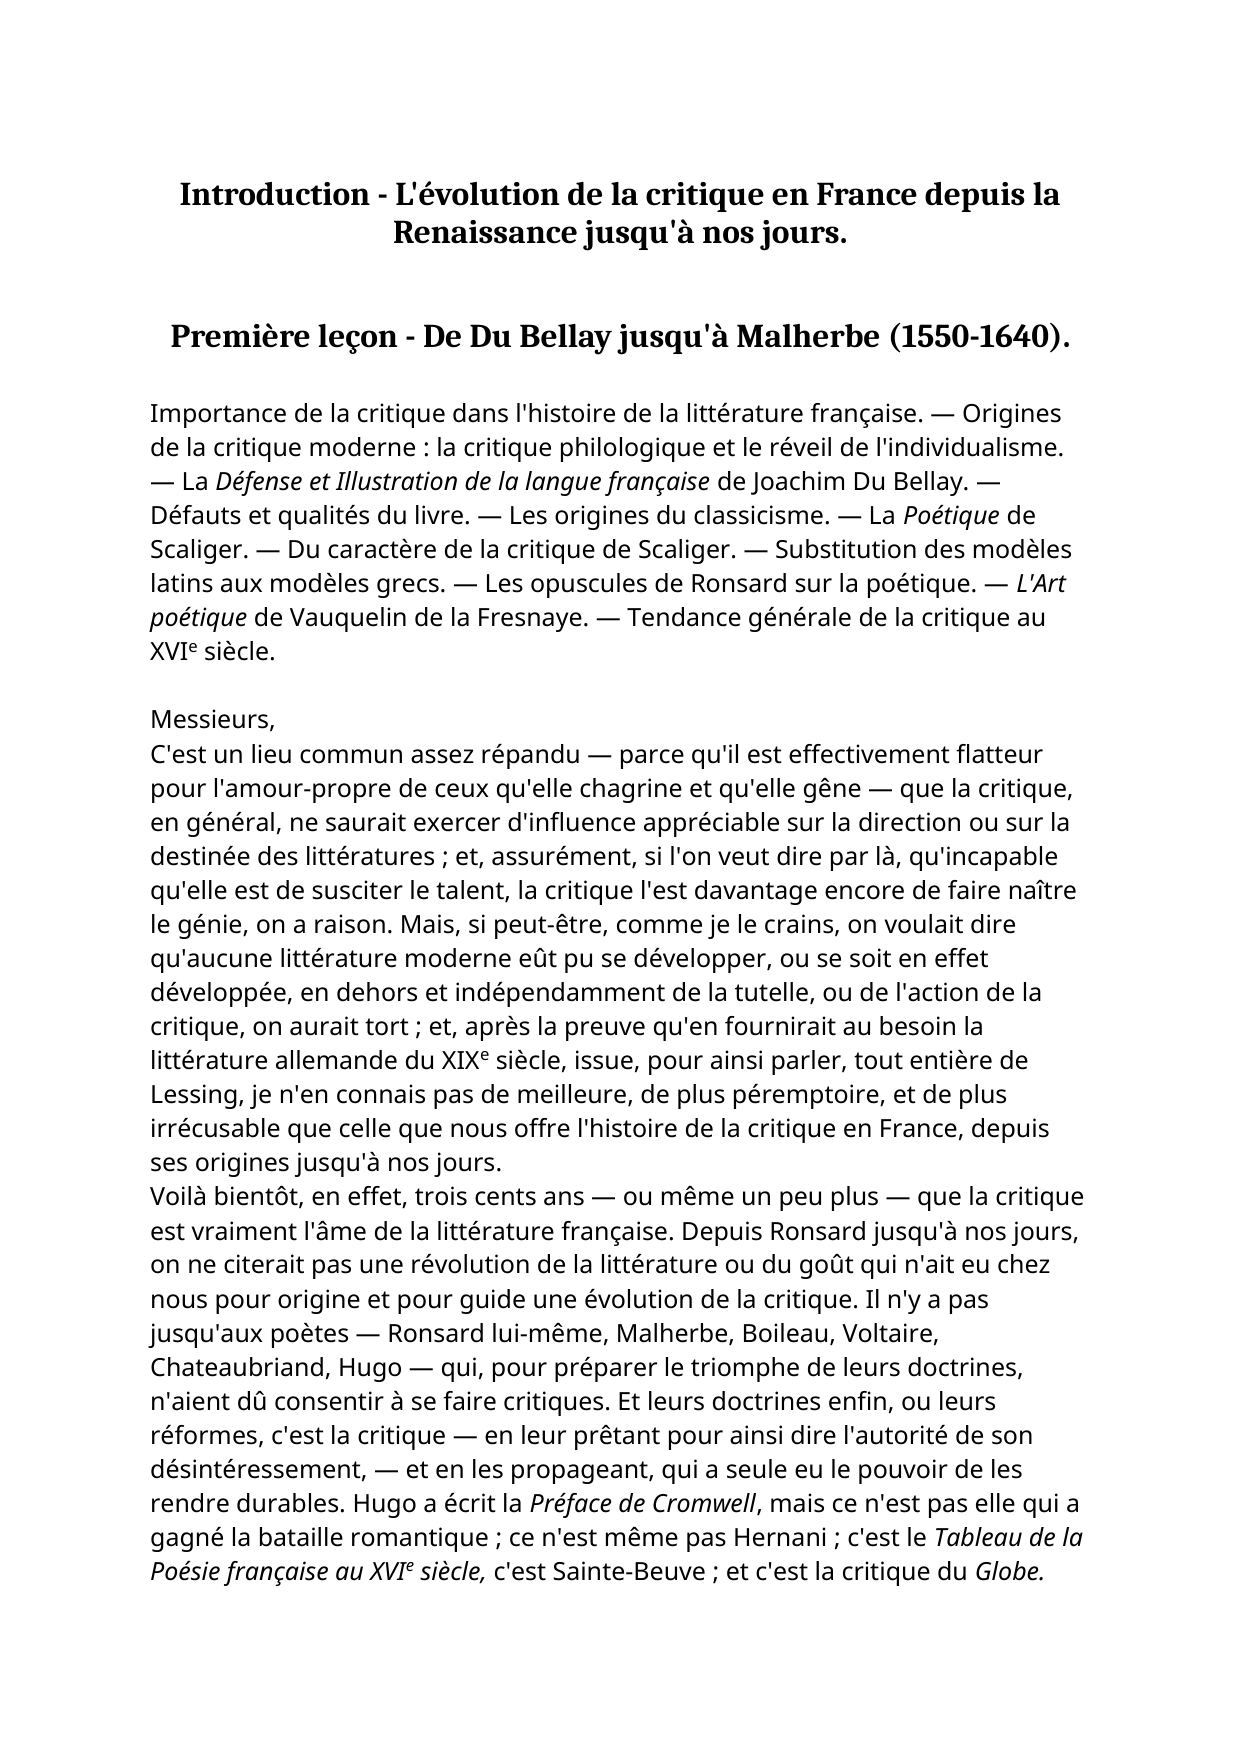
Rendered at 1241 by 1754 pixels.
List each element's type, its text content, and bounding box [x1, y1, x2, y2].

text Messieurs, [150, 702, 1091, 736]
text Voilà bientôt, en effet, trois cents ans — ou même un peu plus — que la critique est vraiment l'âme de la littérature française. Depuis Ronsard jusqu'à nos jours, on ne citerait pas une révolution de la littérature ou du goût qui n'ait eu chez nous pour origine et pour guide une évolution de la critique. Il n'y a pas jusqu'aux poètes — Ronsard lui-même, Malherbe, Boileau, Voltaire, Chateaubriand, Hugo — qui, pour préparer le triomphe de leurs doctrines, n'aient dû consentir à se faire critiques. Et leurs doctrines enfin, ou leurs réformes, c'est la critique — en leur prêtant pour ainsi dire l'autorité de son désintéressement, — et en les propageant, qui a seule eu le pouvoir de les rendre durables. Hugo a écrit la Préface de Cromwell, mais ce n'est pas elle qui a gagné la bataille romantique ; ce n'est même pas Hernani ; c'est le Tableau de la Poésie française au XVIe siècle, c'est Sainte-Beuve ; et c'est la critique du Globe. [150, 1179, 1091, 1588]
text Importance de la critique dans l'histoire de la littérature française. — Origines de la critique moderne : la critique philologique et le réveil de l'individualisme. — La Défense et Illustration de la langue française de Joachim Du Bellay. — Défauts et qualités du livre. — Les origines du classicisme. — La Poétique de Scaliger. — Du caractère de la critique de Scaliger. — Substitution des modèles latins aux modèles grecs. — Les opuscules de Ronsard sur la poétique. — L'Art poétique de Vauquelin de la Fresnaye. — Tendance générale de la critique au XVIe siècle. [150, 396, 1091, 668]
subtitle Introduction - L'évolution de la critique en France depuis la Renaissance jusqu'à nos jours. [150, 175, 1091, 252]
text C'est un lieu commun assez répandu — parce qu'il est effectivement flatteur pour l'amour-propre de ceux qu'elle chagrine et qu'elle gêne — que la critique, en général, ne saurait exercer d'influence appréciable sur la direction ou sur la destinée des littératures ; et, assurément, si l'on veut dire par là, qu'incapable qu'elle est de susciter le talent, la critique l'est davantage encore de faire naître le génie, on a raison. Mais, si peut-être, comme je le crains, on voulait dire qu'aucune littérature moderne eût pu se développer, ou se soit en effet développée, en dehors et indépendamment de la tutelle, ou de l'action de la critique, on aurait tort ; et, après la preuve qu'en fournirait au besoin la littérature allemande du XIXe siècle, issue, pour ainsi parler, tout entière de Lessing, je n'en connais pas de meilleure, de plus péremptoire, et de plus irrécusable que celle que nous offre l'histoire de la critique en France, depuis ses origines jusqu'à nos jours. [150, 736, 1091, 1179]
subtitle Première leçon - De Du Bellay jusqu'à Malherbe (1550-1640). [150, 317, 1091, 355]
